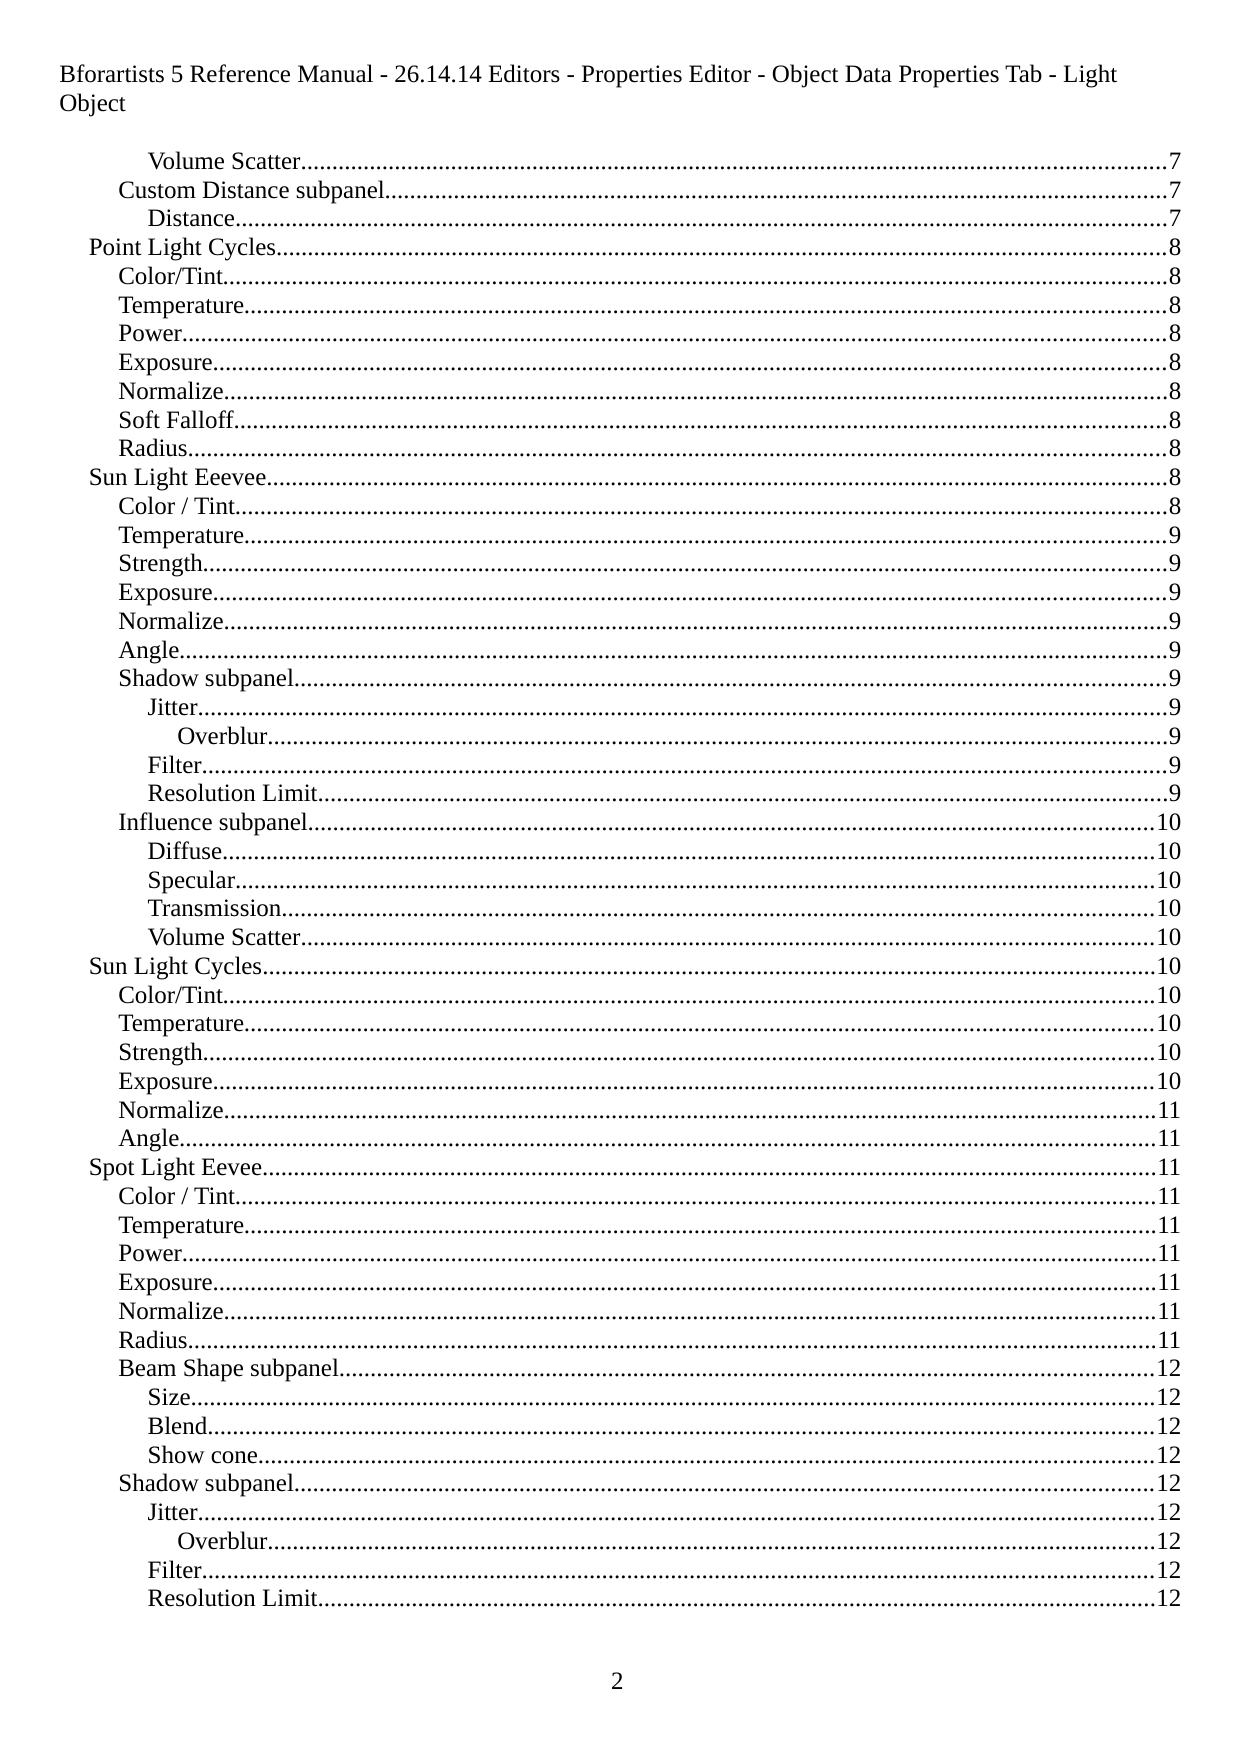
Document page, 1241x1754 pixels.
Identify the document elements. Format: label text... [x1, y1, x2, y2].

text Temperature 10 [118, 1008, 1181, 1037]
text Color / Tint 11 [118, 1181, 1181, 1210]
text Angle 11 [118, 1123, 1181, 1152]
text Color/Tint 8 [118, 261, 1181, 290]
text Exposure 11 [118, 1267, 1181, 1296]
text Strength 9 [118, 548, 1181, 577]
text Influence subpanel 10 [118, 807, 1181, 836]
text Exposure 9 [118, 577, 1181, 606]
text Soft Falloff 8 [118, 405, 1181, 433]
text Temperature 11 [118, 1210, 1181, 1238]
text Strength 10 [118, 1037, 1181, 1066]
text Custom Distance subpanel 7 [118, 175, 1181, 203]
text Filter 9 [147, 750, 1181, 778]
text Sun Light Eeevee 8 [88, 462, 1181, 491]
text Jitter 12 [147, 1497, 1181, 1526]
text Angle 9 [118, 635, 1181, 663]
text Exposure 10 [118, 1066, 1181, 1095]
text Temperature 9 [118, 520, 1181, 548]
text Transmission 10 [147, 893, 1181, 922]
text Show cone 12 [147, 1440, 1181, 1468]
text Size 12 [147, 1382, 1181, 1411]
text Normalize 9 [118, 606, 1181, 635]
text Specular 10 [147, 865, 1181, 893]
text Shadow subpanel 9 [118, 663, 1181, 692]
text Exposure 8 [118, 347, 1181, 376]
text Normalize 8 [118, 376, 1181, 405]
text Temperature 8 [118, 290, 1181, 318]
text Beam Shape subpanel 12 [118, 1353, 1181, 1382]
text Jitter 9 [147, 692, 1181, 721]
text Filter 12 [147, 1555, 1181, 1583]
text Color/Tint 10 [118, 980, 1181, 1008]
text Sun Light Cycles 10 [88, 951, 1181, 980]
text Power 8 [118, 318, 1181, 347]
text Overblur 9 [177, 721, 1181, 750]
text Blend 12 [147, 1411, 1181, 1440]
text Radius 8 [118, 433, 1181, 462]
text Distance 7 [147, 203, 1181, 232]
text Volume Scatter 7 [147, 146, 1181, 175]
text Shadow subpanel 12 [118, 1468, 1181, 1497]
text Color / Tint 8 [118, 491, 1181, 520]
text Point Light Cycles 8 [88, 232, 1181, 261]
text Resolution Limit 12 [147, 1583, 1181, 1612]
text Diffuse 10 [147, 836, 1181, 865]
text Overblur 12 [177, 1526, 1181, 1555]
text Volume Scatter 10 [147, 922, 1181, 951]
text Normalize 11 [118, 1095, 1181, 1123]
text Normalize 11 [118, 1296, 1181, 1325]
text Radius 11 [118, 1325, 1181, 1353]
text Resolution Limit 9 [147, 778, 1181, 807]
text Spot Light Eevee 11 [88, 1152, 1181, 1181]
text Power 11 [118, 1238, 1181, 1267]
